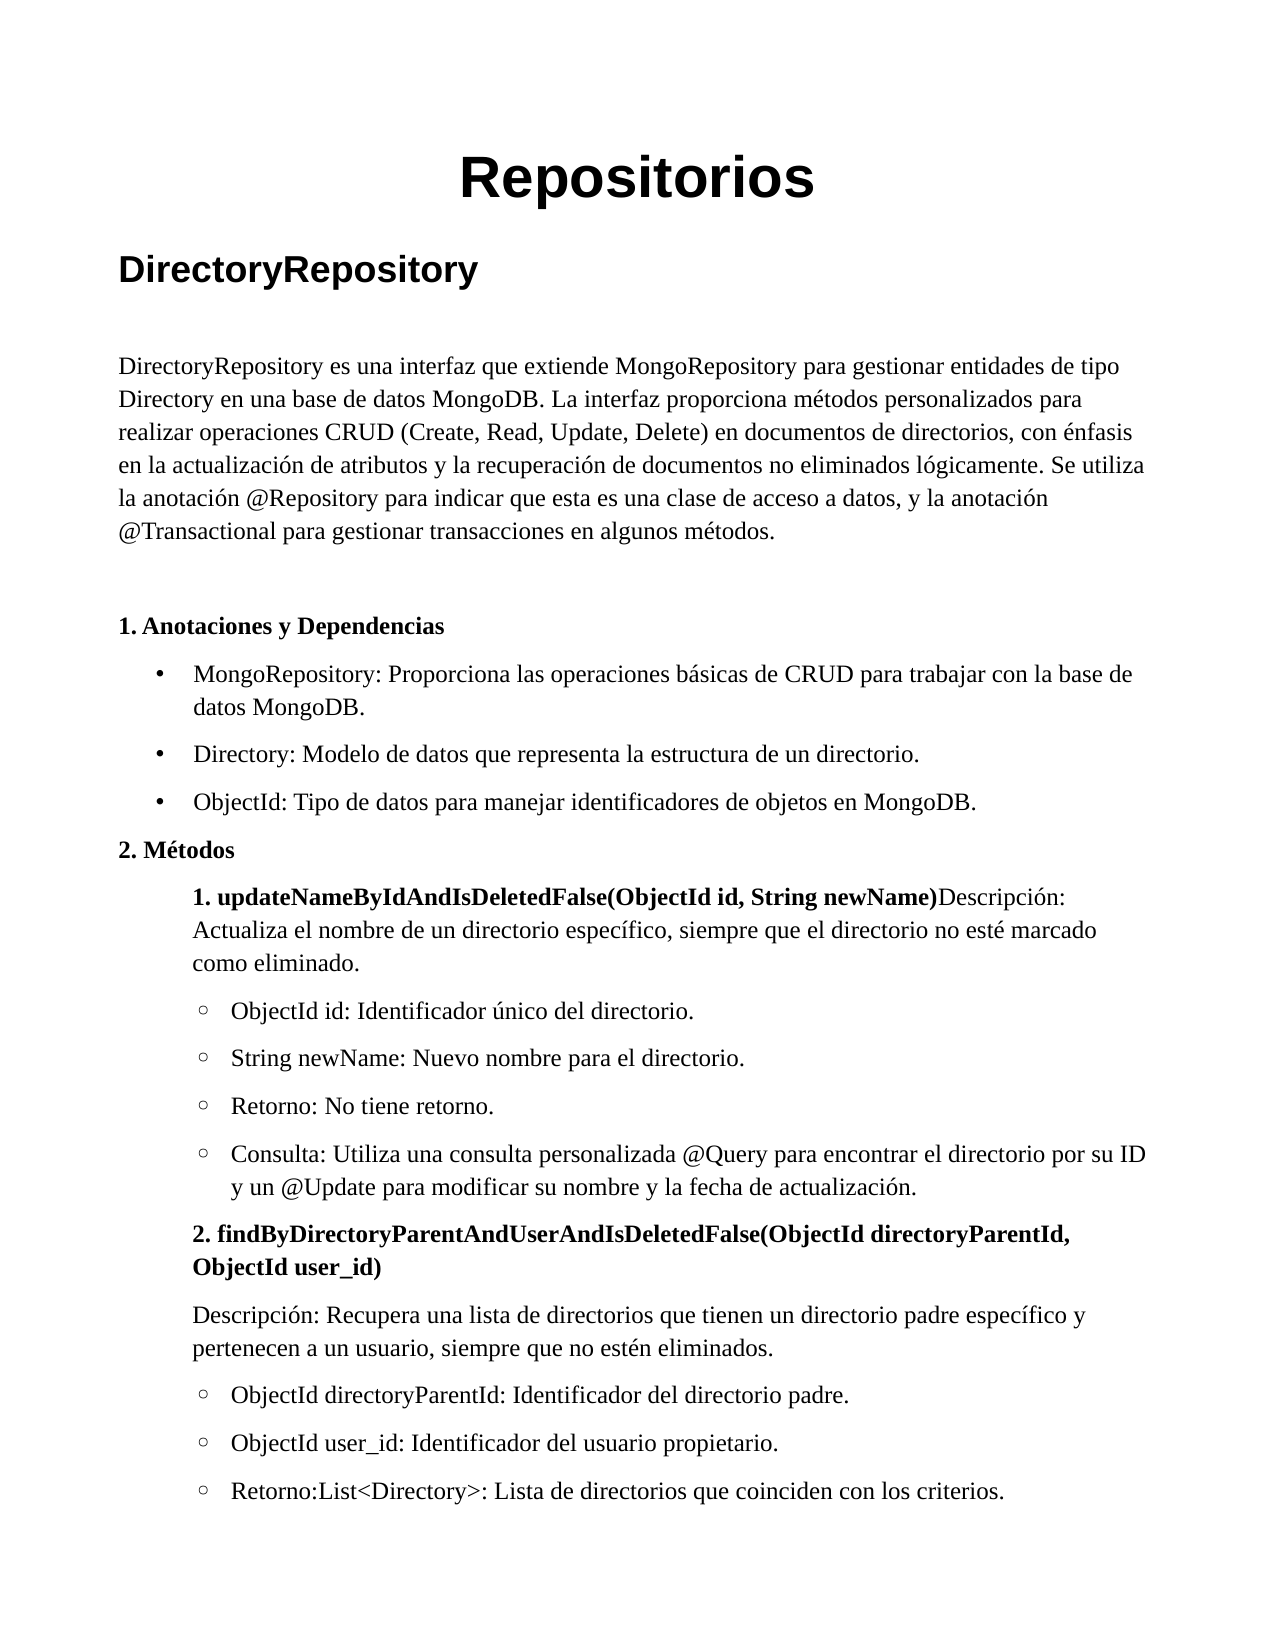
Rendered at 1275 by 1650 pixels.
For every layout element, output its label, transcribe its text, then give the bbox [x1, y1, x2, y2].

text 1. Anotaciones y Dependencias [118, 611, 1157, 640]
list Directory: Modelo de datos que representa la estructura de un directorio. [156, 739, 1157, 768]
list ObjectId: Tipo de datos para manejar identificadores de objetos en MongoDB. [156, 787, 1157, 816]
list ObjectId directoryParentId: Identificador del directorio padre. [193, 1381, 1157, 1409]
text Descripción: Recupera una lista de directorios que tienen un directorio padre específico y pertenecen a un usuario, siempre que no estén eliminados. [118, 1300, 1157, 1362]
list String newName: Nuevo nombre para el directorio. [193, 1043, 1157, 1072]
text 1. updateNameByIdAndIsDeletedFalse(ObjectId id, String newName)Descripción: Actualiza el nombre de un directorio específico, siempre que el directorio no esté marcado como eliminado. [118, 882, 1157, 977]
list MongoRepository: Proporciona las operaciones básicas de CRUD para trabajar con la base de datos MongoDB. [156, 659, 1157, 721]
list Retorno: No tiene retorno. [193, 1091, 1157, 1120]
list ObjectId user_id: Identificador del usuario propietario. [193, 1428, 1157, 1457]
list ObjectId id: Identificador único del directorio. [193, 996, 1157, 1025]
title Repositorios [118, 143, 1157, 210]
subtitle DirectoryRepository [118, 248, 1157, 291]
text 2. Métodos [118, 835, 1157, 863]
list Retorno:List<Directory>: Lista de directorios que coinciden con los criterios. [193, 1476, 1157, 1504]
text DirectoryRepository es una interfaz que extiende MongoRepository para gestionar entidades de tipo Directory en una base de datos MongoDB. La interfaz proporciona métodos personalizados para realizar operaciones CRUD (Create, Read, Update, Delete) en documentos de directorios, con énfasis en la actualización de atributos y la recuperación de documentos no eliminados lógicamente. Se utiliza la anotación @Repository para indicar que esta es una clase de acceso a datos, y la anotación @Transactional para gestionar transacciones en algunos métodos. [118, 351, 1157, 545]
list Consulta: Utiliza una consulta personalizada @Query para encontrar el directorio por su ID y un @Update para modificar su nombre y la fecha de actualización. [193, 1139, 1157, 1201]
text 2. findByDirectoryParentAndUserAndIsDeletedFalse(ObjectId directoryParentId, ObjectId user_id) [118, 1219, 1157, 1281]
